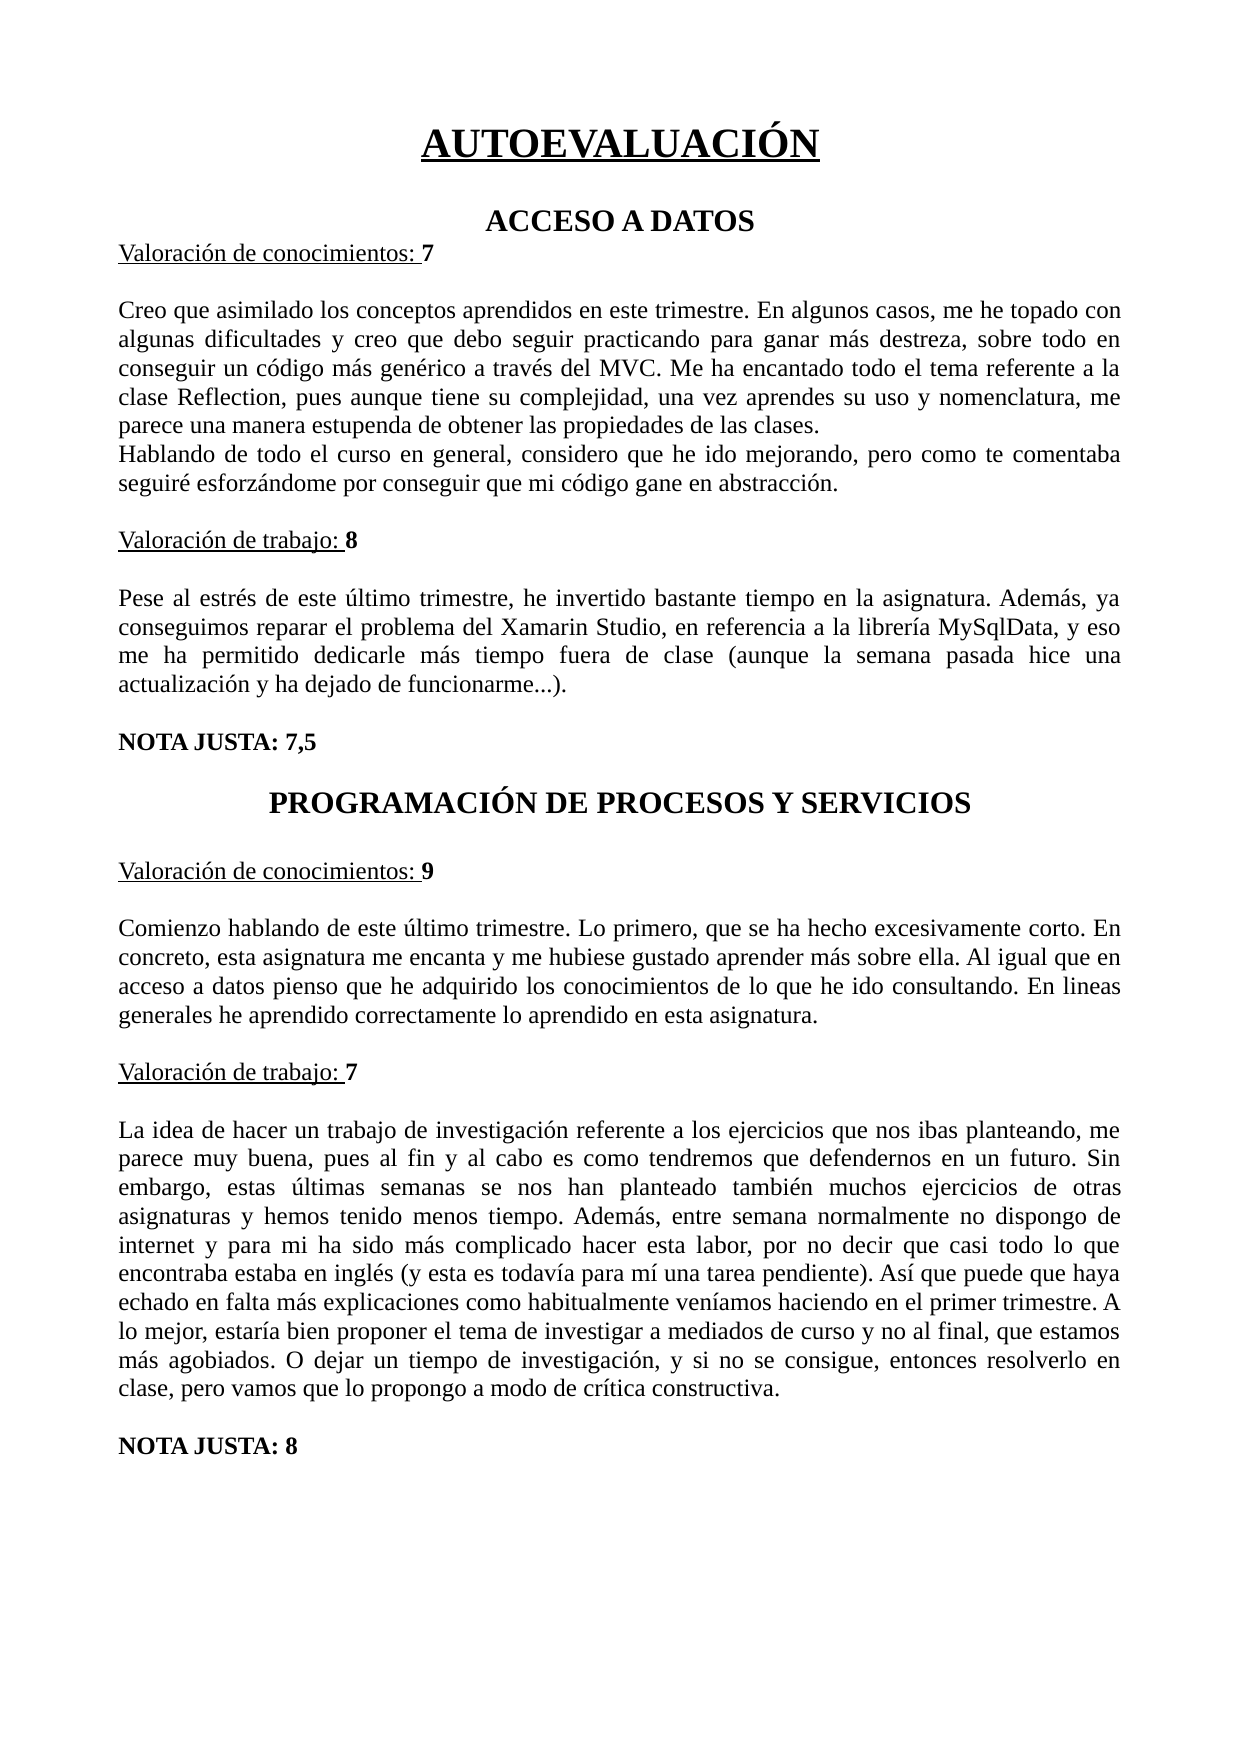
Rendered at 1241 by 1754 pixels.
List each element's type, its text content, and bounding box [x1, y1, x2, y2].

text Comienzo hablando de este último trimestre. Lo primero, que se ha hecho excesivamente corto. En concreto, esta asignatura me encanta y me hubiese gustado aprender más sobre ella. Al igual que en acceso a datos pienso que he adquirido los conocimientos de lo que he ido consultando. En lineas generales he aprendido correctamente lo aprendido en esta asignatura. [118, 913, 1122, 1028]
text Creo que asimilado los conceptos aprendidos en este trimestre. En algunos casos, me he topado con algunas dificultades y creo que debo seguir practicando para ganar más destreza, sobre todo en conseguir un código más genérico a través del MVC. Me ha encantado todo el tema referente a la clase Reflection, pues aunque tiene su complejidad, una vez aprendes su uso y nomenclatura, me parece una manera estupenda de obtener las propiedades de las clases. [118, 295, 1122, 439]
text La idea de hacer un trabajo de investigación referente a los ejercicios que nos ibas planteando, me parece muy buena, pues al fin y al cabo es como tendremos que defendernos en un futuro. Sin embargo, estas últimas semanas se nos han planteado también muchos ejercicios de otras asignaturas y hemos tenido menos tiempo. Además, entre semana normalmente no dispongo de internet y para mi ha sido más complicado hacer esta labor, por no decir que casi todo lo que encontraba estaba en inglés (y esta es todavía para mí una tarea pendiente). Así que puede que haya echado en falta más explicaciones como habitualmente veníamos haciendo en el primer trimestre. A lo mejor, estaría bien proponer el tema de investigar a mediados de curso y no al final, que estamos más agobiados. O dejar un tiempo de investigación, y si no se consigue, entonces resolverlo en clase, pero vamos que lo propongo a modo de crítica constructiva. [118, 1115, 1122, 1402]
text ACCESO A DATOS [118, 202, 1122, 238]
text NOTA JUSTA: 8 [118, 1431, 1122, 1460]
text Pese al estrés de este último trimestre, he invertido bastante tiempo en la asignatura. Además, ya conseguimos reparar el problema del Xamarin Studio, en referencia a la librería MySqlData, y eso me ha permitido dedicarle más tiempo fuera de clase (aunque la semana pasada hice una actualización y ha dejado de funcionarme...). [118, 583, 1122, 698]
text PROGRAMACIÓN DE PROCESOS Y SERVICIOS [118, 784, 1122, 820]
text Valoración de conocimientos: 9 [118, 856, 1122, 885]
text Valoración de conocimientos: 7 [118, 238, 1122, 267]
text Hablando de todo el curso en general, considero que he ido mejorando, pero como te comentaba seguiré esforzándome por conseguir que mi código gane en abstracción. [118, 439, 1122, 497]
text Valoración de trabajo: 7 [118, 1057, 1122, 1086]
text NOTA JUSTA: 7,5 [118, 727, 1122, 755]
text AUTOEVALUACIÓN [118, 118, 1122, 166]
text Valoración de trabajo: 8 [118, 525, 1122, 554]
